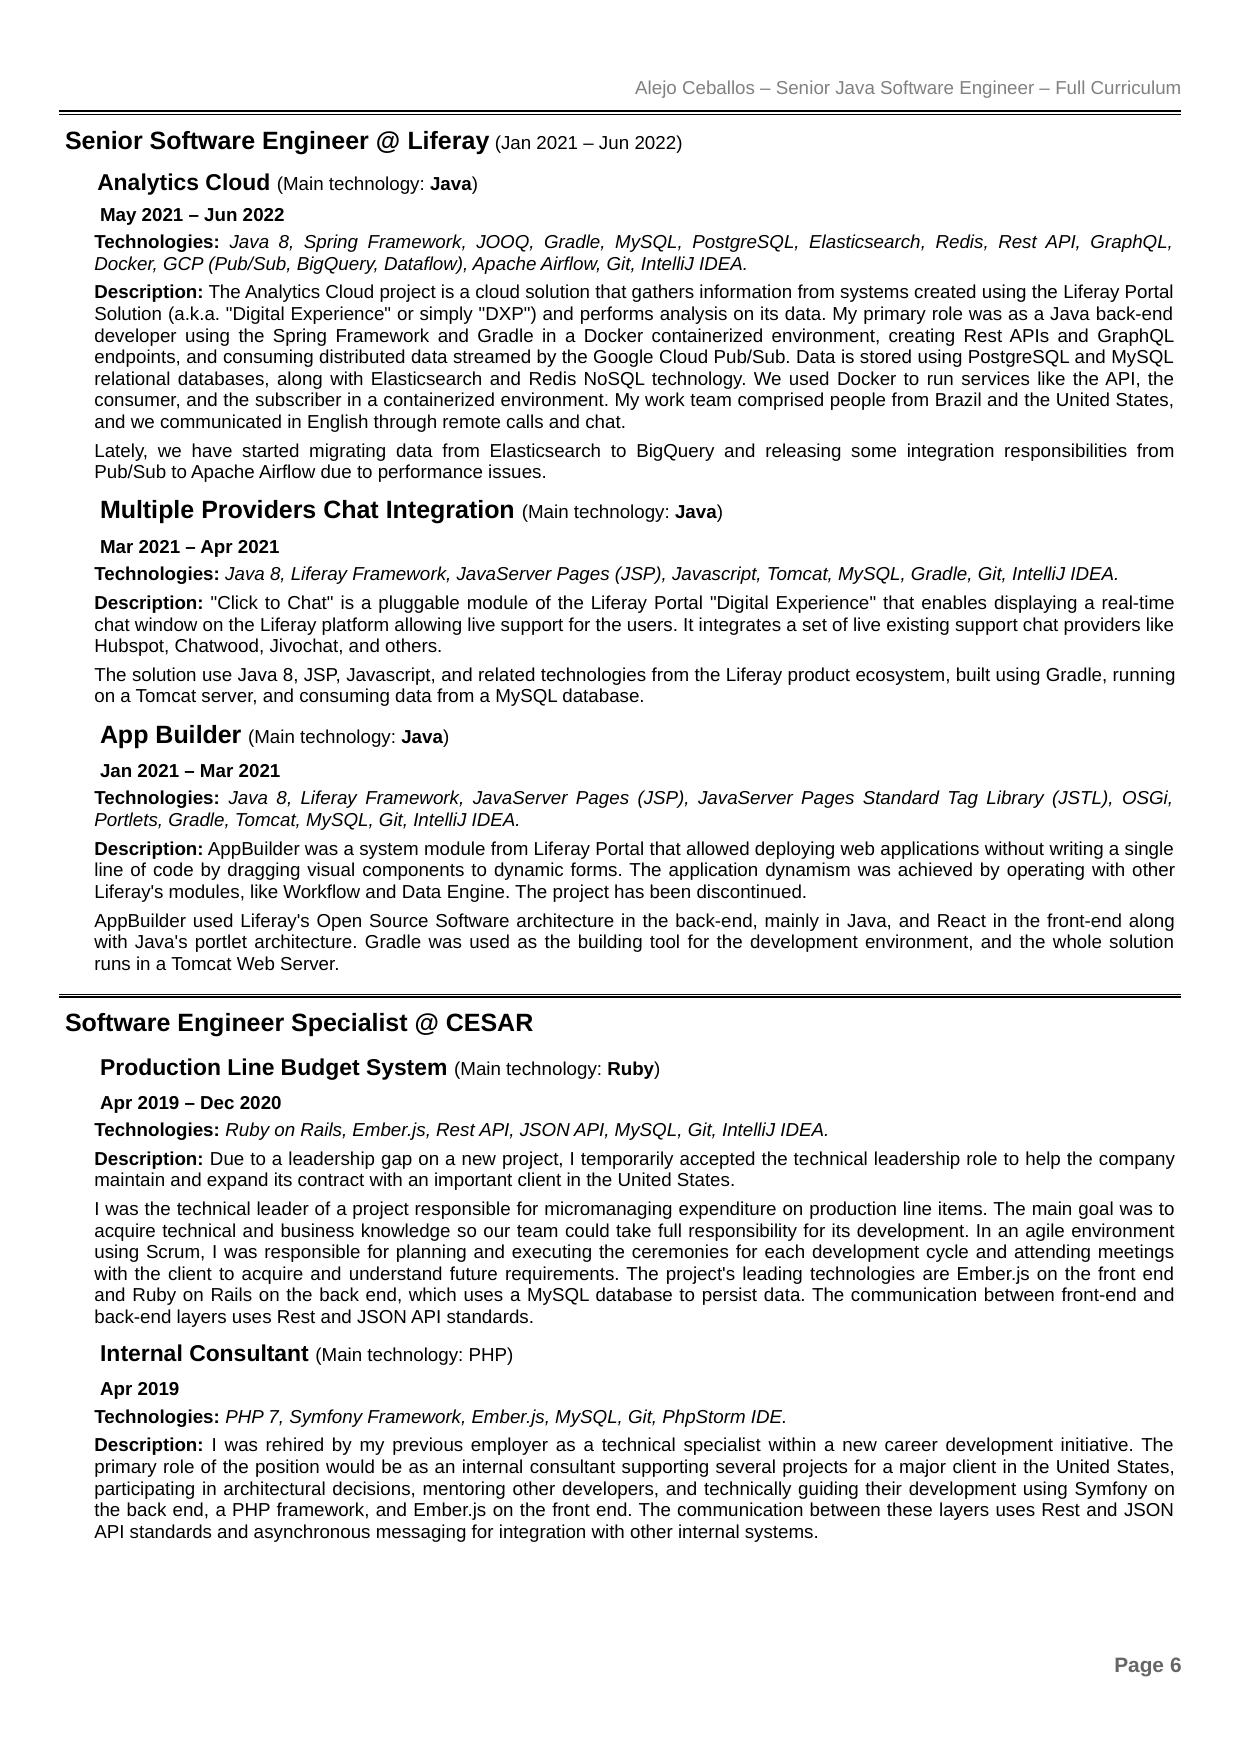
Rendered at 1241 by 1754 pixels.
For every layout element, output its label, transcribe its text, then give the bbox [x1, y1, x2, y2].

table_cell [59, 160, 88, 980]
table_cell Technologies: PHP 7, Symfony Framework, Ember.js, MySQL, Git, PhpStorm IDE. Description: I was rehired by my previous employer as a technical specialist within a new career development initiative. The primary role of the position would be as an internal consultant supporting several projects for a major client in the United States, participating in architectural decisions, mentoring other developers, and technically guiding their development using Symfony on the back end, a PHP framework, and Ember.js on the front end. The communication between these layers uses Rest and JSON API standards and asynchronous messaging for integration with other internal systems. [94, 1405, 1175, 1542]
table_cell Multiple Providers Chat Integration (Main technology: Java) [94, 490, 1175, 530]
table_cell Technologies: Java 8, Spring Framework, JOOQ, Gradle, MySQL, PostgreSQL, Elasticsearch, Redis, Rest API, GraphQL, Docker, GCP (Pub/Sub, BigQuery, Dataflow), Apache Airflow, Git, IntelliJ IDEA. Description: The Analytics Cloud project is a cloud solution that gathers information from systems created using the Liferay Portal Solution (a.k.a. "Digital Experience" or simply "DXP") and performs analysis on its data. My primary role was as a Java back-end developer using the Spring Framework and Gradle in a Docker containerized environment, creating Rest APIs and GraphQL endpoints, and consuming distributed data streamed by the Google Cloud Pub/Sub. Data is stored using PostgreSQL and MySQL relational databases, along with Elasticsearch and Redis NoSQL technology. We used Docker to run services like the API, the consumer, and the subscriber in a containerized environment. My work team comprised people from Brazil and the United States, and we communicated in English through remote calls and chat. Lately, we have started migrating data from Elasticsearch to BigQuery and releasing some integration responsibilities from Pub/Sub to Apache Airflow due to performance issues. [94, 231, 1175, 483]
table_header Software Engineer Specialist @ CESAR [59, 998, 1181, 1042]
table_cell App Builder (Main technology: Java) [94, 714, 1175, 754]
table_cell May 2021 – Jun 2022 [94, 198, 1175, 231]
table_header Production Line Budget System (Main technology: Ruby) [94, 1048, 1175, 1086]
table_cell [88, 160, 1181, 980]
table_cell [94, 1328, 1175, 1334]
table_cell Technologies: Ruby on Rails, Ember.js, Rest API, JSON API, MySQL, Git, IntelliJ IDEA. Description: Due to a leadership gap on a new project, I temporarily accepted the technical leadership role to help the company maintain and expand its contract with an important client in the United States. I was the technical leader of a project responsible for micromanaging expenditure on production line items. The main goal was to acquire technical and business knowledge so our team could take full responsibility for its development. In an agile environment using Scrum, I was responsible for planning and executing the ceremonies for each development cycle and attending meetings with the client to acquire and understand future requirements. The project's leading technologies are Ember.js on the front end and Ruby on Rails on the back end, which uses a MySQL database to persist data. The communication between front-end and back-end layers uses Rest and JSON API standards. [94, 1119, 1175, 1327]
table_cell Technologies: Java 8, Liferay Framework, JavaServer Pages (JSP), Javascript, Tomcat, MySQL, Gradle, Git, IntelliJ IDEA. Description: "Click to Chat" is a pluggable module of the Liferay Portal "Digital Experience" that enables displaying a real-time chat window on the Liferay platform allowing live support for the users. It integrates a set of live existing support chat providers like Hubspot, Chatwood, Jivochat, and others. The solution use Java 8, JSP, Javascript, and related technologies from the Liferay product ecosystem, built using Gradle, running on a Tomcat server, and consuming data from a MySQL database. [94, 563, 1175, 707]
table_cell Internal Consultant (Main technology: PHP) [94, 1335, 1175, 1372]
table_cell [89, 1043, 1181, 1548]
table_cell [94, 707, 1175, 714]
table_cell [59, 1043, 88, 1548]
table_header Senior Software Engineer @ Liferay (Jan 2021 – Jun 2022) [59, 115, 1181, 160]
table_cell Technologies: Java 8, Liferay Framework, JavaServer Pages (JSP), JavaServer Pages Standard Tag Library (JSTL), OSGi, Portlets, Gradle, Tomcat, MySQL, Git, IntelliJ IDEA. Description: AppBuilder was a system module from Liferay Portal that allowed deploying web applications without writing a single line of code by dragging visual components to dynamic forms. The application dynamism was achieved by operating with other Liferay's modules, like Workflow and Data Engine. The project has been discontinued. AppBuilder used Liferay's Open Source Software architecture in the back-end, mainly in Java, and React in the front-end along with Java's portlet architecture. Gradle was used as the building tool for the development environment, and the whole solution runs in a Tomcat Web Server. [94, 787, 1175, 974]
table_header Analytics Cloud (Main technology: Java) [94, 166, 1175, 198]
table_cell Jan 2021 – Mar 2021 [94, 754, 1175, 787]
table_cell [94, 483, 1175, 490]
table_cell Apr 2019 – Dec 2020 [94, 1086, 1175, 1119]
table_cell Apr 2019 [94, 1373, 1175, 1405]
table_cell Mar 2021 – Apr 2021 [94, 530, 1175, 563]
